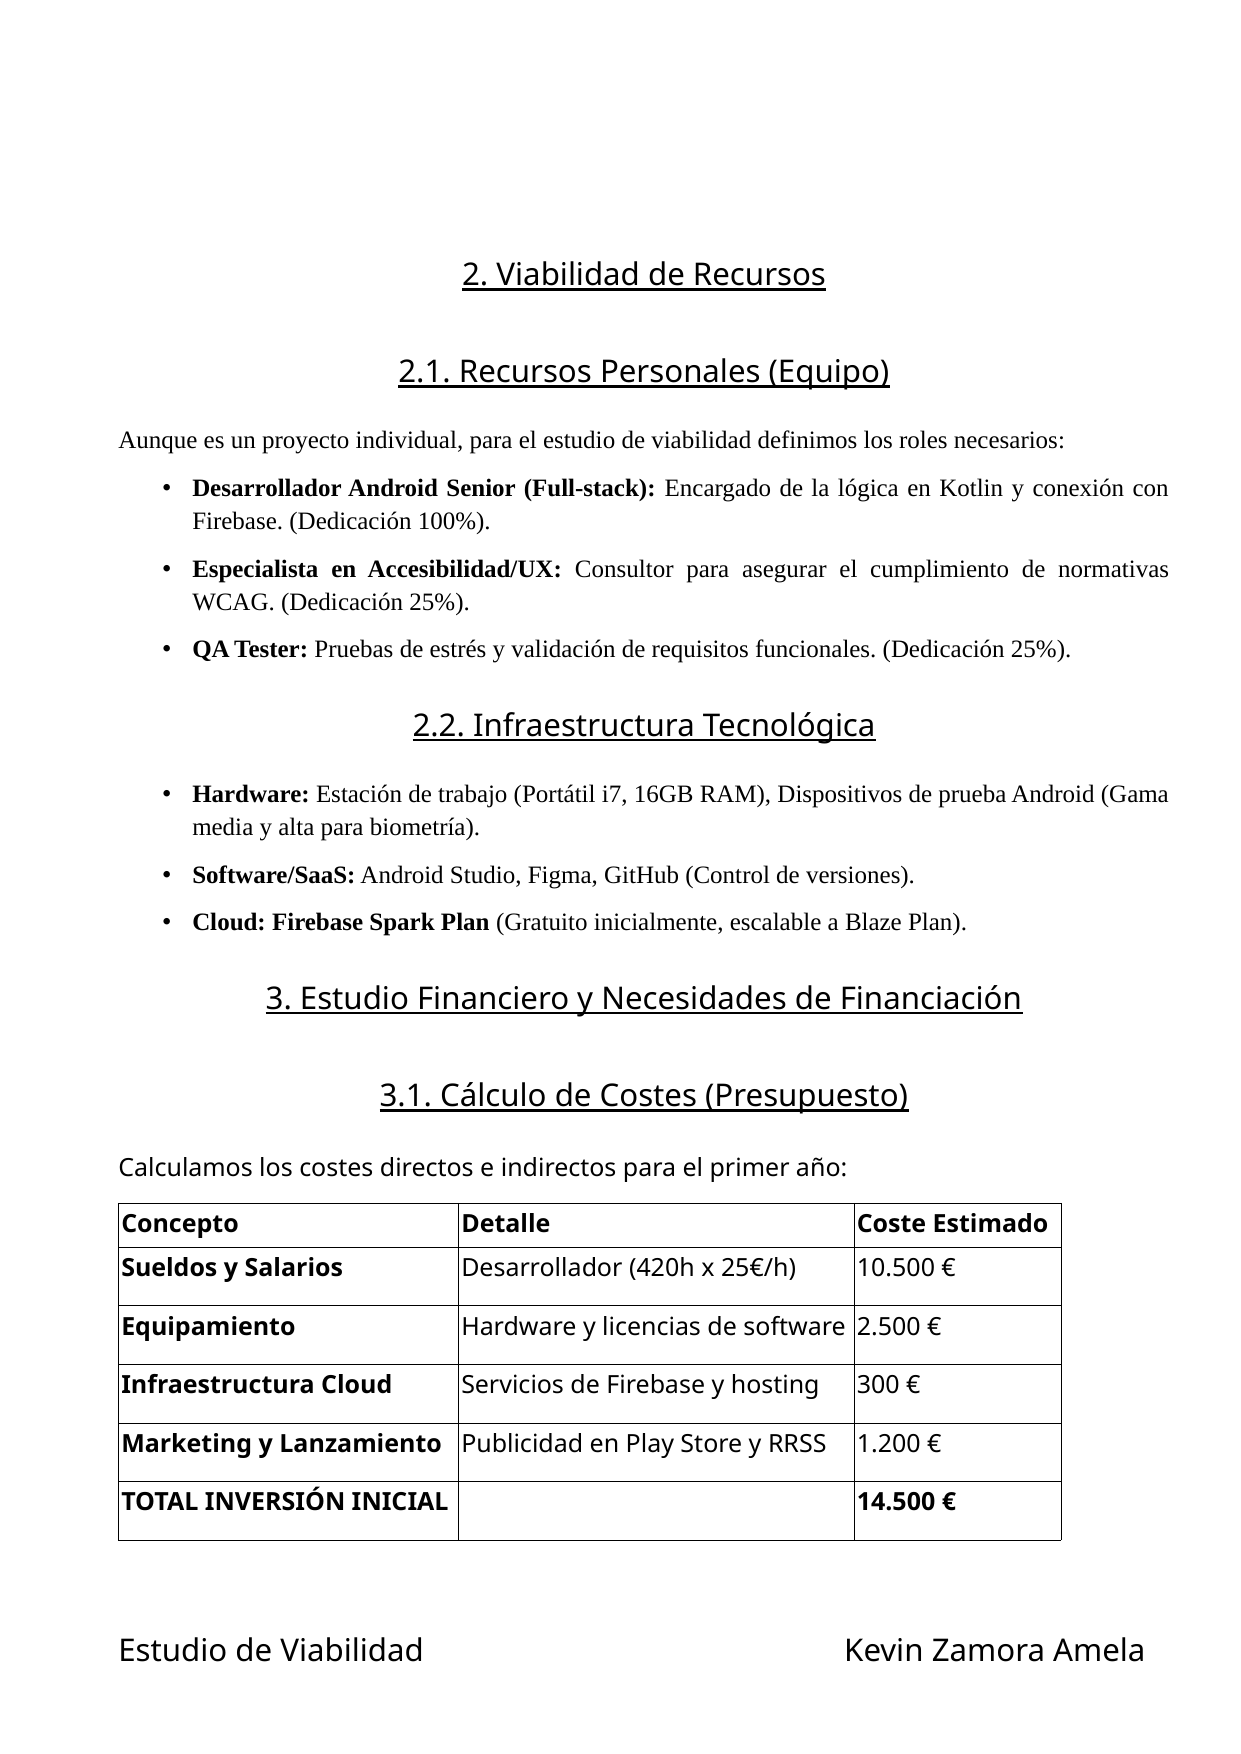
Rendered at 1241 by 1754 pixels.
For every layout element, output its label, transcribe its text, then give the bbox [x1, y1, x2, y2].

table_cell 300 € [855, 1365, 1061, 1422]
subtitle 3. Estudio Financiero y Necesidades de Financiación [118, 976, 1170, 1018]
text Calculamos los costes directos e indirectos para el primer año: [118, 1149, 1170, 1183]
table_cell Marketing y Lanzamiento [119, 1424, 458, 1481]
list Software/SaaS: Android Studio, Figma, GitHub (Control de versiones). [162, 860, 1170, 889]
table_cell 14.500 € [855, 1482, 1061, 1539]
table_cell Hardware y licencias de software [459, 1306, 854, 1364]
table_cell Equipamiento [119, 1306, 458, 1364]
table_cell Desarrollador (420h x 25€/h) [459, 1248, 854, 1305]
subtitle 2. Viabilidad de Recursos [118, 252, 1170, 295]
table_cell Infraestructura Cloud [119, 1365, 458, 1422]
table_header Coste Estimado [855, 1204, 1061, 1247]
table_cell Publicidad en Play Store y RRSS [459, 1424, 854, 1481]
table_cell Sueldos y Salarios [119, 1248, 458, 1305]
list Hardware: Estación de trabajo (Portátil i7, 16GB RAM), Dispositivos de prueba Android (Gama media y alta para biometría). [162, 779, 1170, 841]
list QA Tester: Pruebas de estrés y validación de requisitos funcionales. (Dedicación 25%). [162, 634, 1170, 663]
list Cloud: Firebase Spark Plan (Gratuito inicialmente, escalable a Blaze Plan). [162, 907, 1170, 936]
text Aunque es un proyecto individual, para el estudio de viabilidad definimos los roles necesarios: [118, 426, 1170, 454]
subtitle 3.1. Cálculo de Costes (Presupuesto) [118, 1073, 1170, 1116]
table_cell 10.500 € [855, 1248, 1061, 1305]
table_cell 2.500 € [855, 1306, 1061, 1364]
table_header Concepto [119, 1204, 458, 1247]
table_header Detalle [459, 1204, 854, 1247]
table_cell Servicios de Firebase y hosting [459, 1365, 854, 1422]
list Especialista en Accesibilidad/UX: Consultor para asegurar el cumplimiento de normativas WCAG. (Dedicación 25%). [162, 554, 1170, 616]
subtitle 2.2. Infraestructura Tecnológica [118, 703, 1170, 746]
list Desarrollador Android Senior (Full-stack): Encargado de la lógica en Kotlin y conexión con Firebase. (Dedicación 100%). [162, 473, 1170, 535]
table_cell TOTAL INVERSIÓN INICIAL [119, 1482, 458, 1539]
table_cell [459, 1482, 854, 1539]
table_cell 1.200 € [855, 1424, 1061, 1481]
subtitle 2.1. Recursos Personales (Equipo) [118, 349, 1170, 392]
